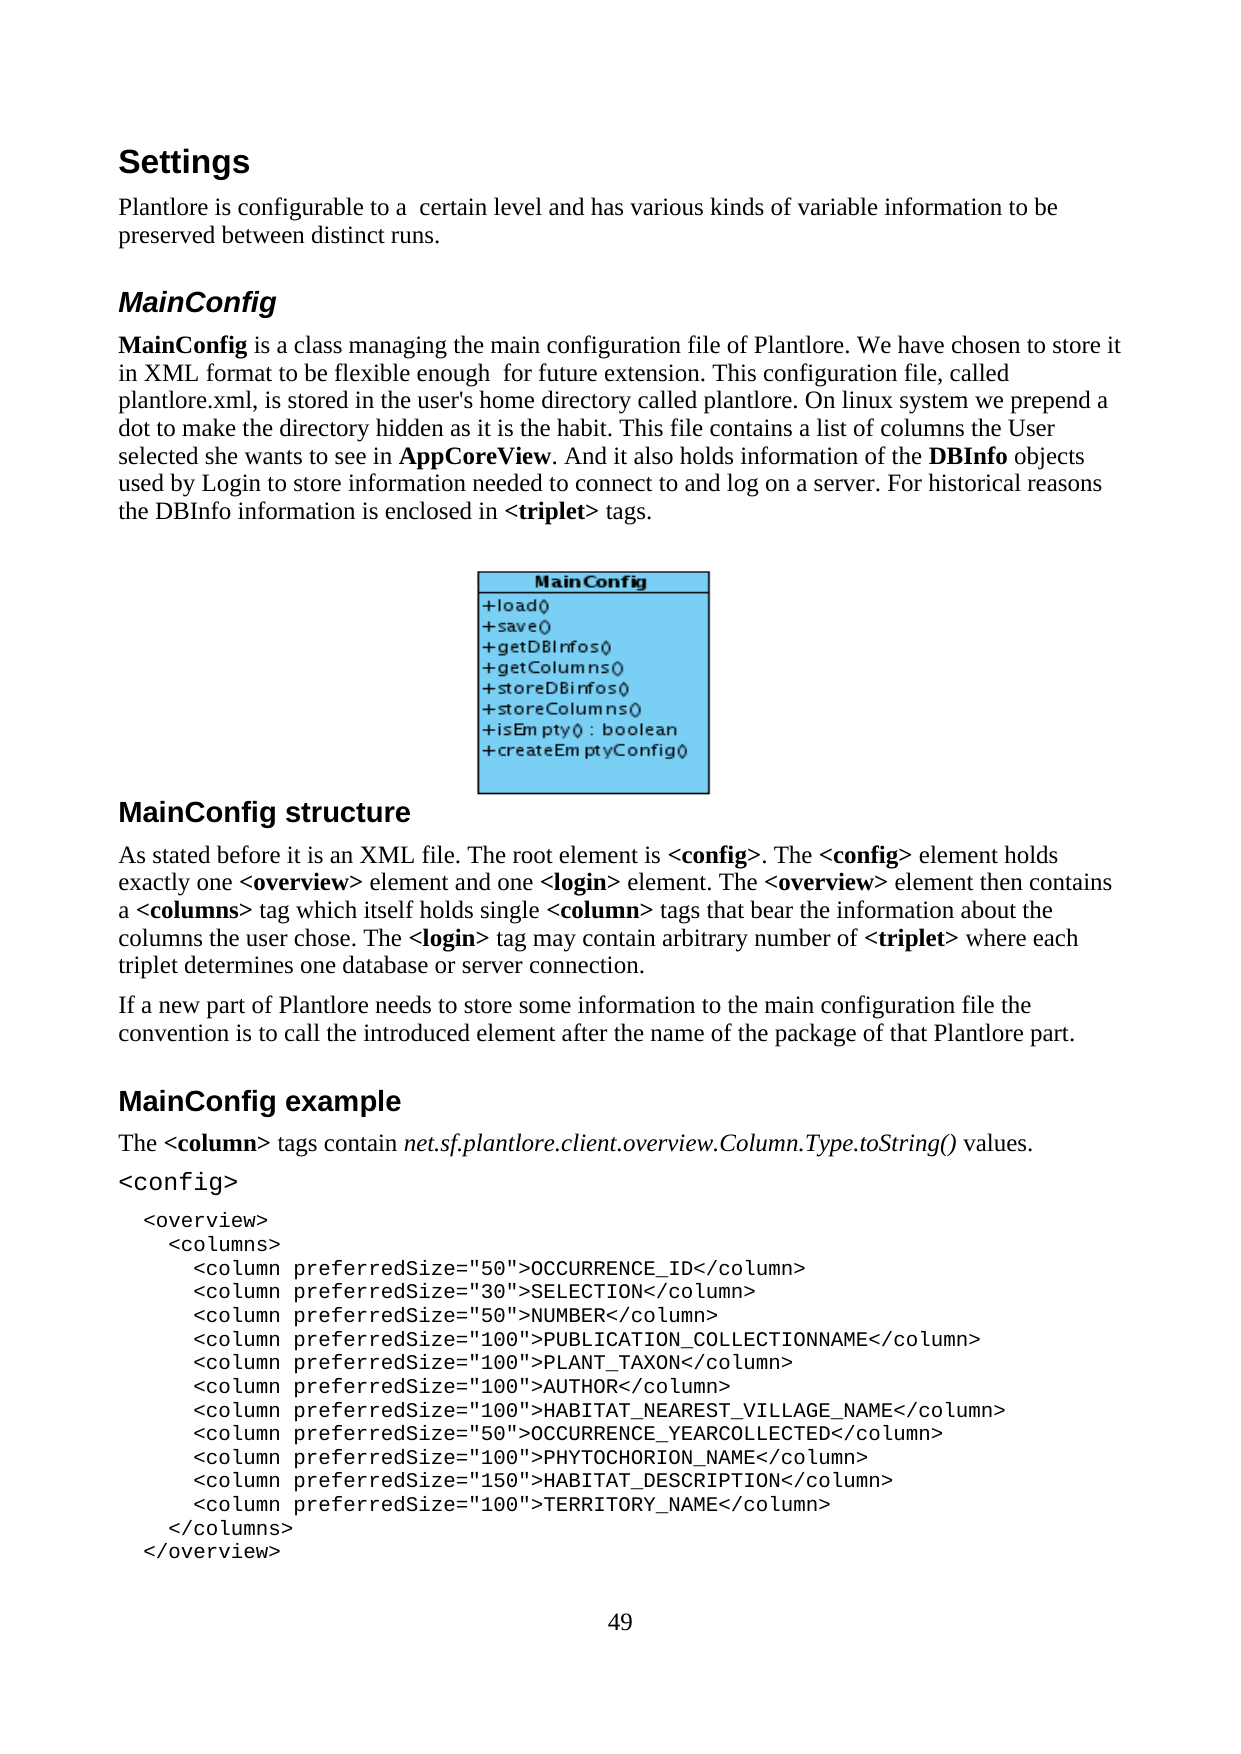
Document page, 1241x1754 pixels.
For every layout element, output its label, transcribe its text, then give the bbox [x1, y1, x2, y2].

text <column preferredSize="100">AUTHOR</column> [118, 1376, 1122, 1399]
text <column preferredSize="100">PHYTOCHORION_NAME</column> [118, 1447, 1122, 1471]
text <config> [118, 1170, 1122, 1198]
picture [477, 570, 712, 796]
text The <column> tags contain net.sf.plantlore.client.overview.Column.Type.toString() values. [118, 1129, 1122, 1157]
text <column preferredSize="100">HABITAT_NEAREST_VILLAGE_NAME</column> [118, 1399, 1122, 1423]
text </columns> [118, 1518, 1122, 1541]
text <column preferredSize="100">PLANT_TAXON</column> [118, 1352, 1122, 1376]
text <column preferredSize="30">SELECTION</column> [118, 1281, 1122, 1305]
text <column preferredSize="150">HABITAT_DESCRIPTION</column> [118, 1471, 1122, 1494]
text <column preferredSize="100">PUBLICATION_COLLECTIONNAME</column> [118, 1329, 1122, 1352]
subtitle MainConfig example [118, 1084, 1122, 1117]
subtitle MainConfig [118, 286, 1122, 318]
text MainConfig is a class managing the main configuration file of Plantlore. We have chosen to store it in XML format to be flexible enough for future extension. This configuration file, called plantlore.xml, is stored in the user's home directory called plantlore. On linux system we prepend a dot to make the directory hidden as it is the habit. This file contains a list of columns the User selected she wants to see in AppCoreView. And it also holds information of the DBInfo objects used by Login to store information needed to connect to and log on a server. For historical reasons the DBInfo information is enclosed in <triplet> tags. [118, 331, 1122, 525]
text Plantlore is configurable to a certain level and has various kinds of variable information to be preserved between distinct runs. [118, 193, 1122, 248]
text If a new part of Plantlore needs to store some information to the main configuration file the convention is to call the introduced element after the name of the package of that Plantlore part. [118, 992, 1122, 1047]
subtitle Settings [118, 143, 1122, 181]
text <column preferredSize="50">OCCURRENCE_ID</column> [118, 1258, 1122, 1281]
text <column preferredSize="50">NUMBER</column> [118, 1305, 1122, 1329]
subtitle MainConfig structure [118, 602, 1122, 828]
text <column preferredSize="50">OCCURRENCE_YEARCOLLECTED</column> [118, 1423, 1122, 1447]
text <columns> [118, 1234, 1122, 1258]
text </overview> [118, 1541, 1122, 1565]
text <overview> [118, 1210, 1122, 1234]
text As stated before it is an XML file. The root element is <config>. The <config> element holds exactly one <overview> element and one <login> element. The <overview> element then contains a <columns> tag which itself holds single <column> tags that bear the information about the columns the user chose. The <login> tag may contain arbitrary number of <triplet> where each triplet determines one database or server connection. [118, 841, 1122, 979]
text <column preferredSize="100">TERRITORY_NAME</column> [118, 1494, 1122, 1518]
